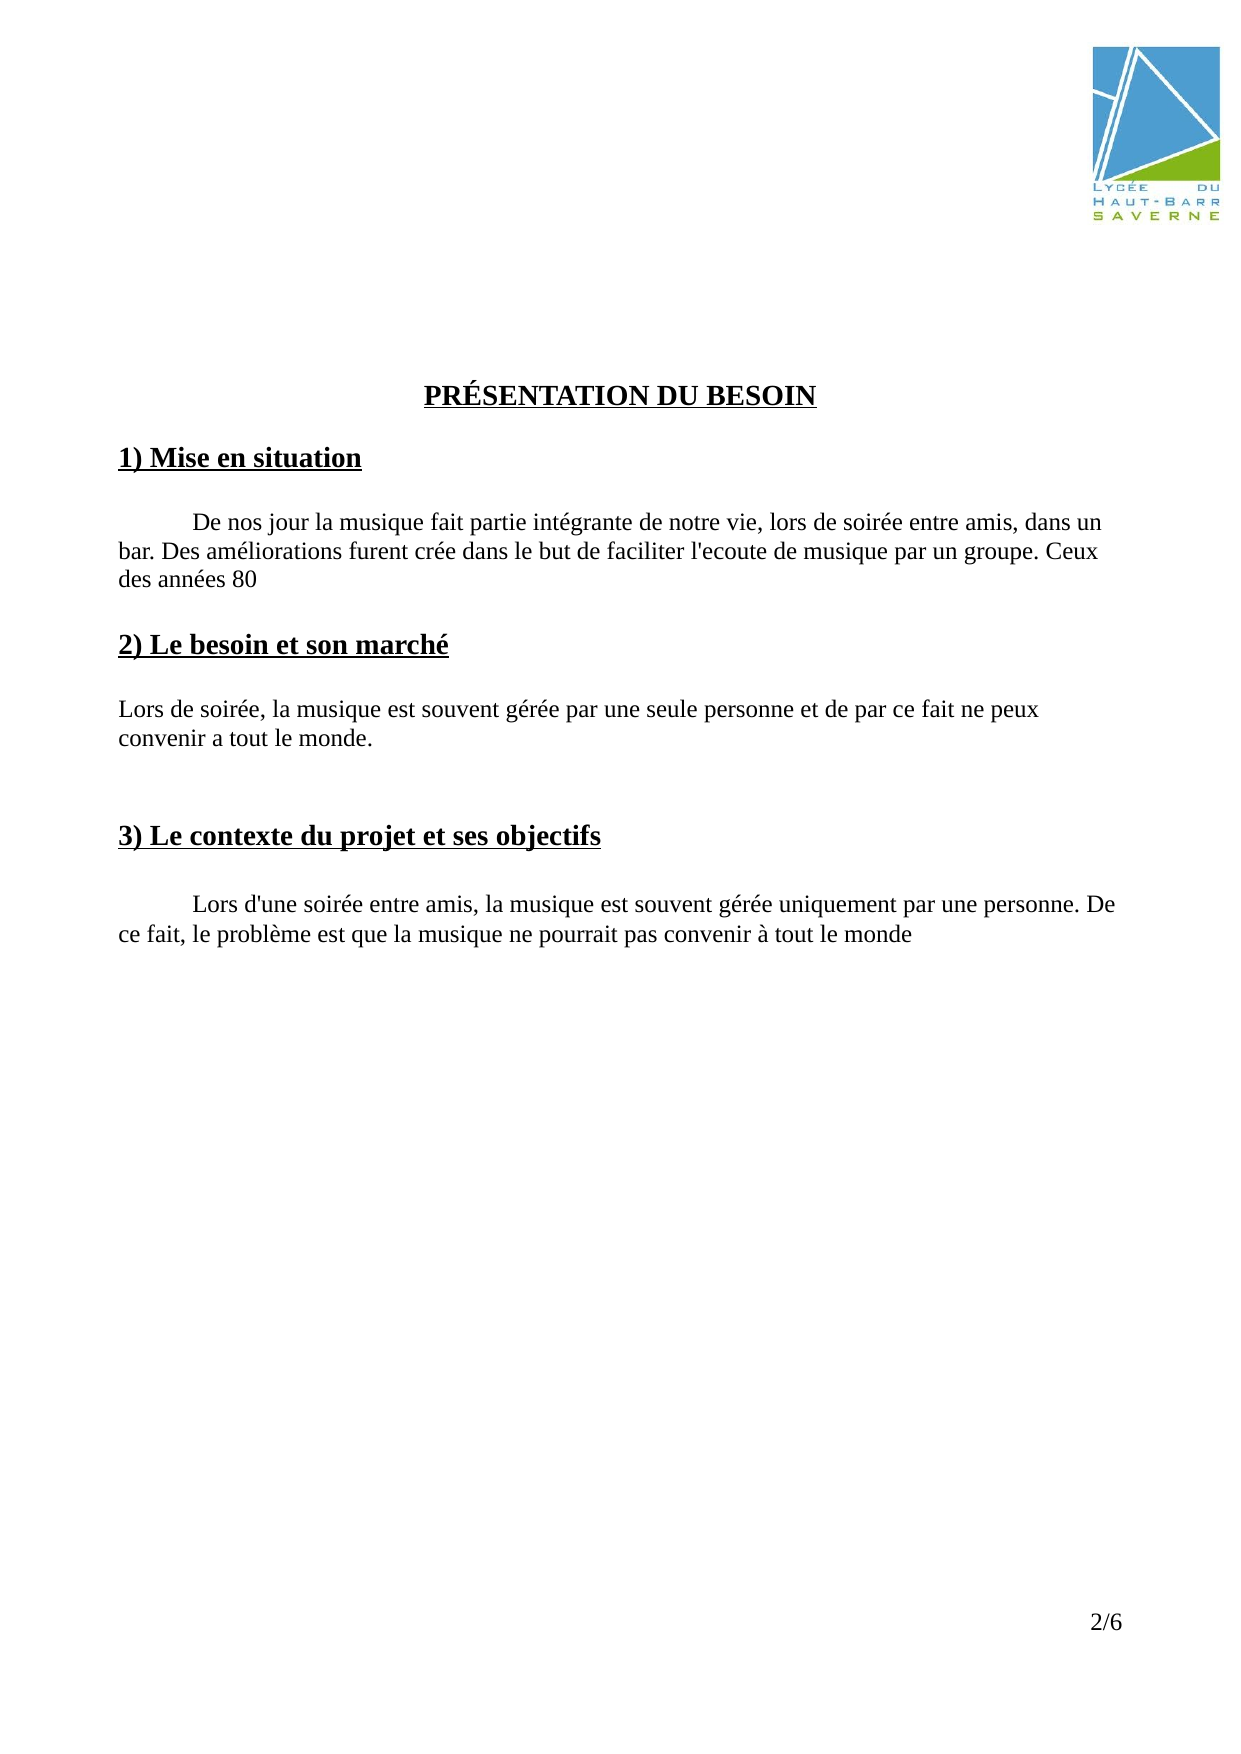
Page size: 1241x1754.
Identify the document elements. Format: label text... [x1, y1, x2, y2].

text Lors de soirée, la musique est souvent gérée par une seule personne et de par ce fait ne peux convenir a tout le monde. [118, 694, 1122, 751]
text 1) Mise en situation [118, 440, 1122, 473]
text 2) Le besoin et son marché [118, 627, 1122, 660]
text De nos jour la musique fait partie intégrante de notre vie, lors de soirée entre amis, dans un bar. Des améliorations furent crée dans le but de faciliter l'ecoute de musique par un groupe. Ceux des années 80 [118, 507, 1122, 593]
text PRÉSENTATION DU BESOIN [118, 378, 1122, 411]
text Lors d'une soirée entre amis, la musique est souvent gérée uniquement par une personne. De ce fait, le problème est que la musique ne pourrait pas convenir à tout le monde [118, 886, 1122, 948]
picture [1087, 42, 1224, 228]
text 3) Le contexte du projet et ses objectifs [118, 818, 1122, 852]
